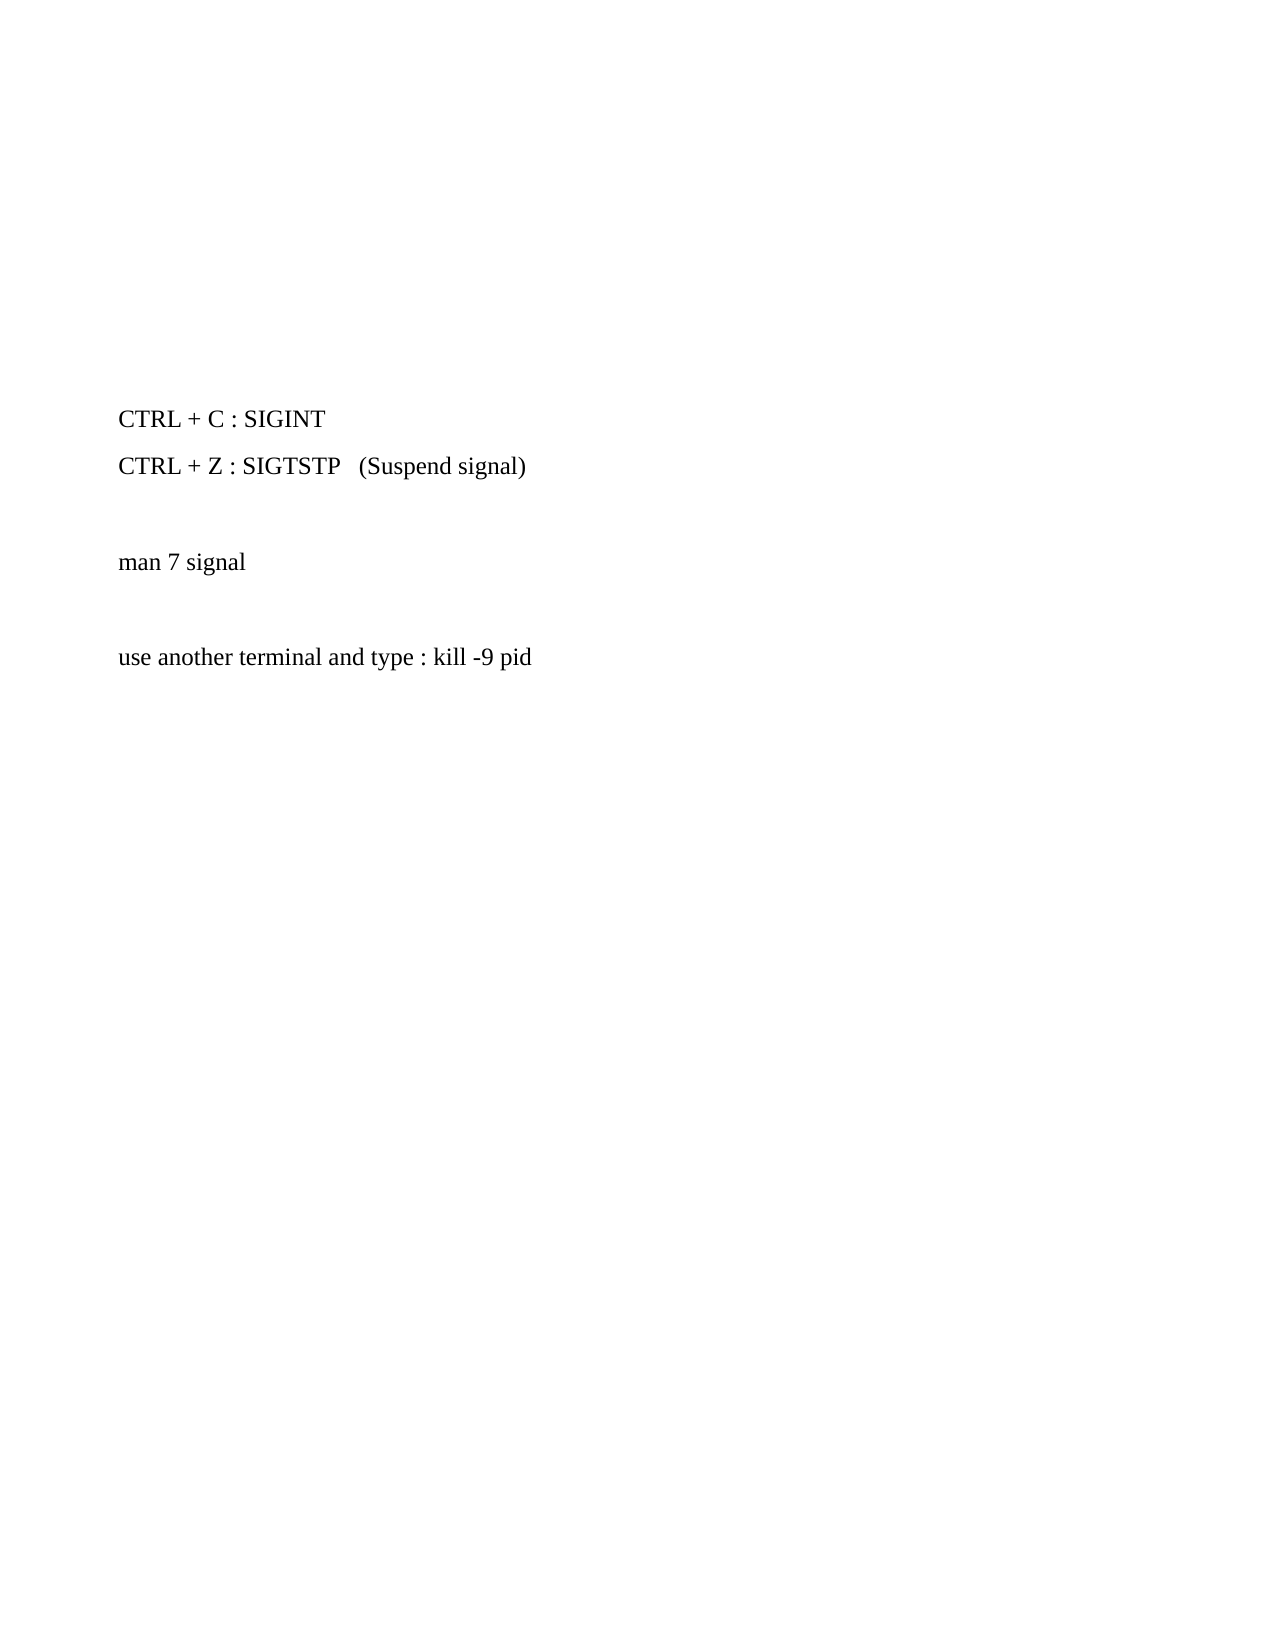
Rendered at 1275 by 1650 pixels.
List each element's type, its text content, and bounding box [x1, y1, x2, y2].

text CTRL + Z : SIGTSTP (Suspend signal) [118, 451, 1157, 480]
text use another terminal and type : kill -9 pid [118, 642, 1157, 671]
text CTRL + C : SIGINT [118, 404, 1157, 432]
text man 7 signal [118, 547, 1157, 575]
